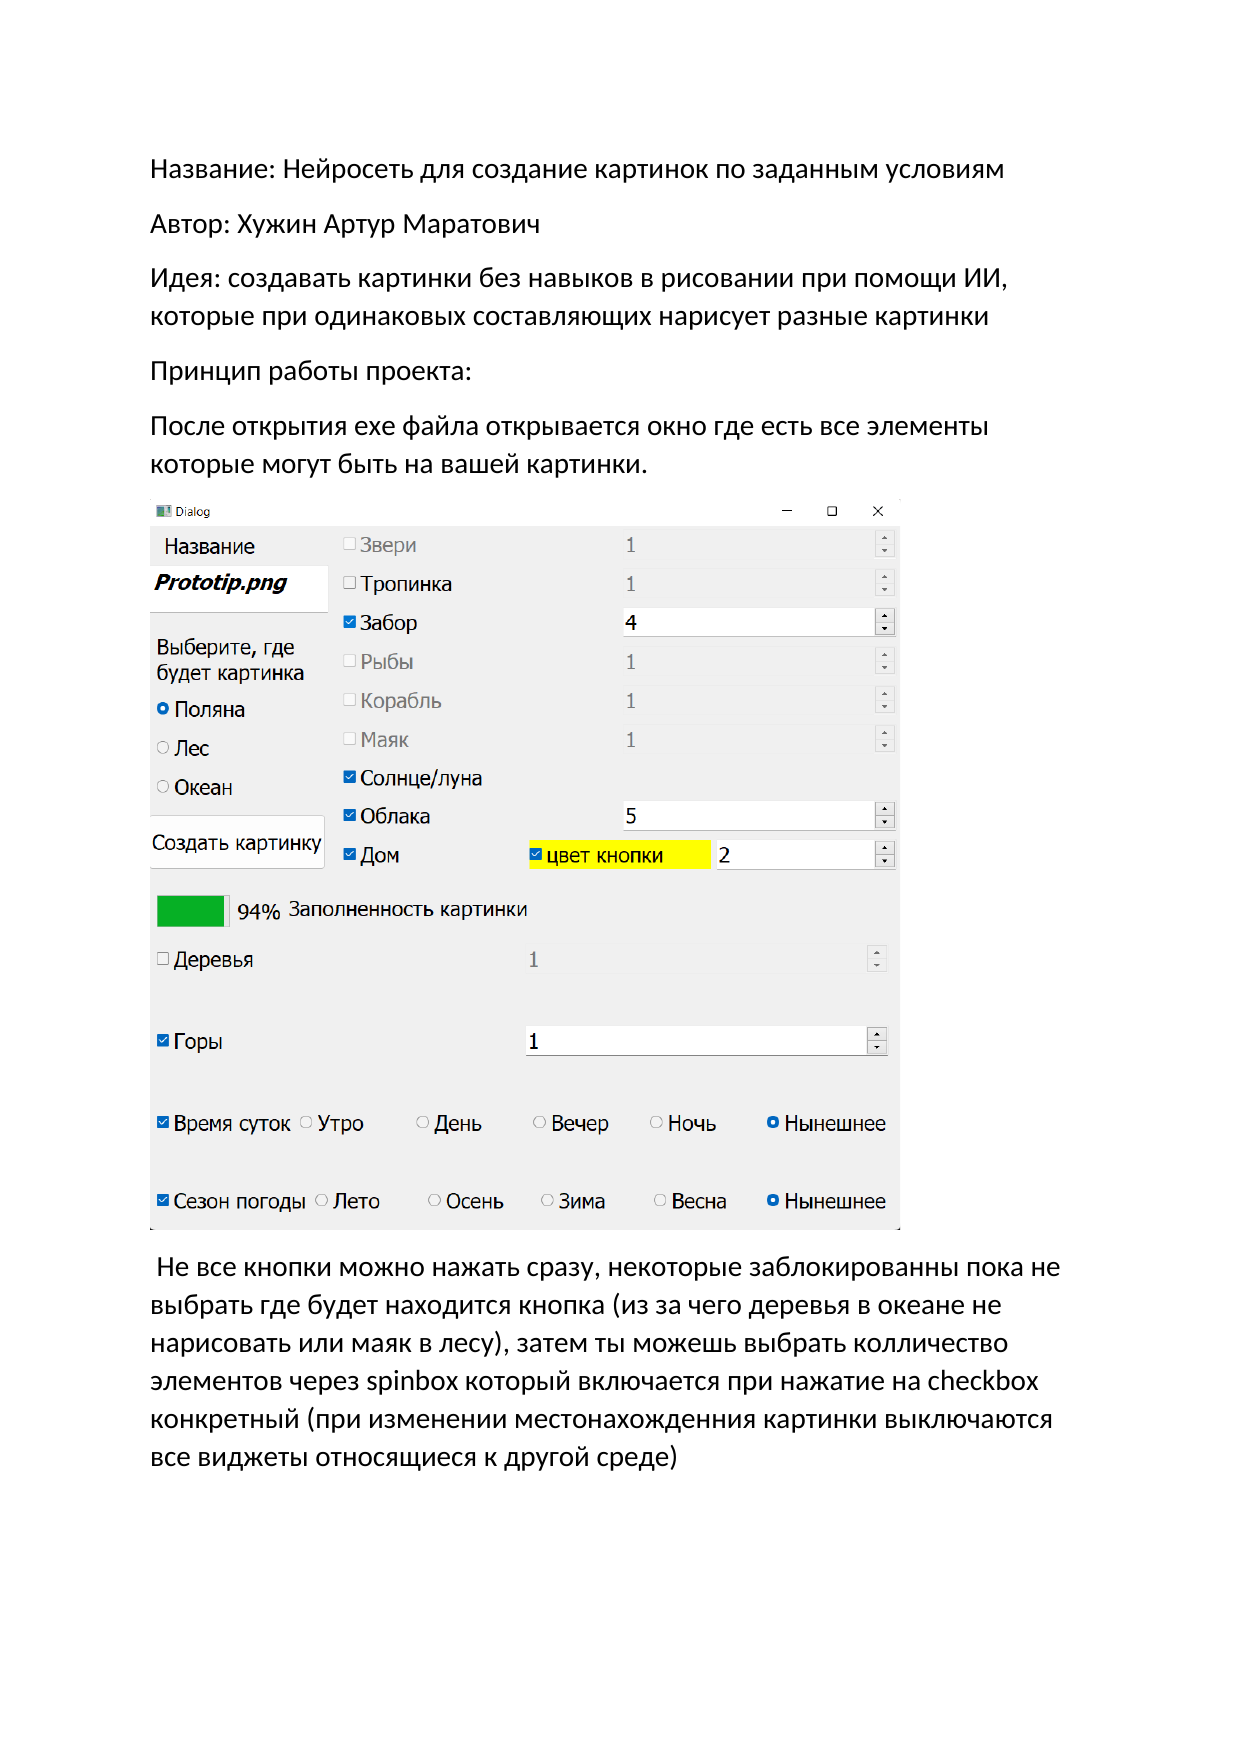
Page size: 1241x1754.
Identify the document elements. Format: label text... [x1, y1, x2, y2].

text Автор: Хужин Артур Маратович [150, 205, 1090, 240]
text Не все кнопки можно нажать сразу, некоторые заблокированны пока не выбрать где будет находится кнопка (из за чего деревья в океане не нарисовать или маяк в лесу), затем ты можешь выбрать колличество элементов через spinbox который включается при нажатие на checkbox конкретный (при изменении местонахожденния картинки выключаются все виджеты относящиеся к другой среде) [150, 1248, 1090, 1473]
text Принцип работы проекта: [150, 352, 1090, 388]
text После открытия exe файла открывается окно где есть все элементы которые могут быть на вашей картинки. [150, 407, 1090, 480]
text Идея: создавать картинки без навыков в рисовании при помощи ИИ, которые при одинаковых составляющих нарисует разные картинки [150, 259, 1090, 333]
text Название: Нейросеть для создание картинок по заданным условиям [150, 150, 1090, 186]
